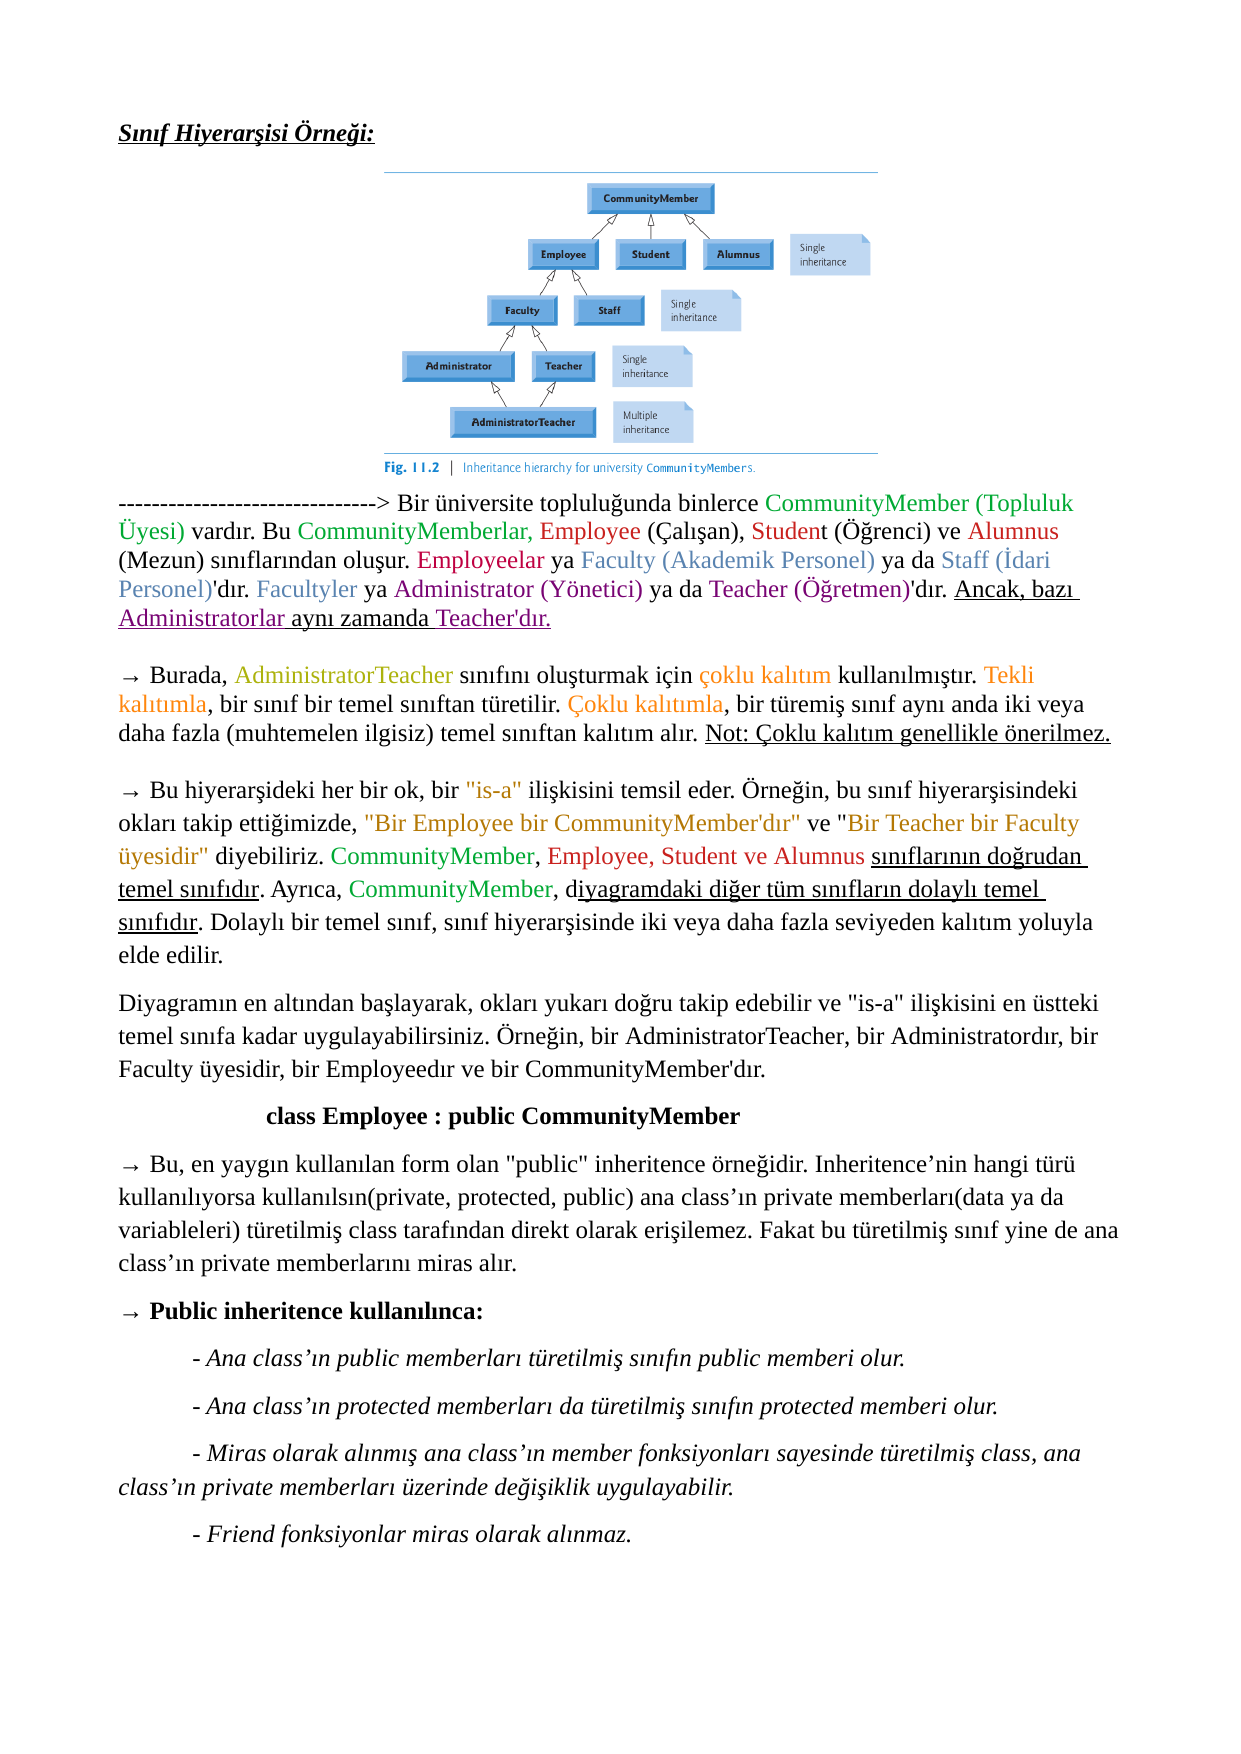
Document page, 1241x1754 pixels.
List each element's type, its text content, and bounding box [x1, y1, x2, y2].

text - Ana class’ın protected memberları da türetilmiş sınıfın protected memberi olur. [118, 1391, 1122, 1420]
text Sınıf Hiyerarşisi Örneği: [118, 118, 1122, 147]
text class Employee : public CommunityMember [118, 1101, 1122, 1130]
text → Burada, AdministratorTeacher sınıfını oluşturmak için çoklu kalıtım kullanılmıştır. Tekli kalıtımla, bir sınıf bir temel sınıftan türetilir. Çoklu kalıtımla, bir türemiş sınıf aynı anda iki veya daha fazla (muhtemelen ilgisiz) temel sınıftan kalıtım alır. Not: Çoklu kalıtım genellikle önerilmez. [118, 660, 1122, 746]
text Diyagramın en altından başlayarak, okları yukarı doğru takip edebilir ve "is-a" ilişkisini en üstteki temel sınıfa kadar uygulayabilirsiniz. Örneğin, bir AdministratorTeacher, bir Administratordır, bir Faculty üyesidir, bir Employeedır ve bir CommunityMember'dır. [118, 988, 1122, 1083]
text → Bu hiyerarşideki her bir ok, bir "is-a" ilişkisini temsil eder. Örneğin, bu sınıf hiyerarşisindeki okları takip ettiğimizde, "Bir Employee bir CommunityMember'dır" ve "Bir Teacher bir Faculty üyesidir" diyebiliriz. CommunityMember, Employee, Student ve Alumnus sınıflarının doğrudan temel sınıfıdır. Ayrıca, CommunityMember, diyagramdaki diğer tüm sınıfların dolaylı temel sınıfıdır. Dolaylı bir temel sınıf, sınıf hiyerarşisinde iki veya daha fazla seviyeden kalıtım yoluyla elde edilir. [118, 775, 1122, 969]
picture [397, 167, 878, 488]
text → Public inheritence kullanılınca: [118, 1296, 1122, 1324]
text - Ana class’ın public memberları türetilmiş sınıfın public memberi olur. [118, 1343, 1122, 1372]
text - Miras olarak alınmış ana class’ın member fonksiyonları sayesinde türetilmiş class, ana class’ın private memberları üzerinde değişiklik uygulayabilir. [118, 1438, 1122, 1500]
text -------------------------------> Bir üniversite topluluğunda binlerce CommunityMember (Topluluk Üyesi) vardır. Bu CommunityMemberlar, Employee (Çalışan), Student (Öğrenci) ve Alumnus (Mezun) sınıflarından oluşur. Employeelar ya Faculty (Akademik Personel) ya da Staff (İdari Personel)'dır. Facultyler ya Administrator (Yönetici) ya da Teacher (Öğretmen)'dır. Ancak, bazı Administratorlar aynı zamanda Teacher'dır. [118, 147, 1122, 631]
text → Bu, en yaygın kullanılan form olan "public" inheritence örneğidir. Inheritence’nin hangi türü kullanılıyorsa kullanılsın(private, protected, public) ana class’ın private memberları(data ya da variableleri) türetilmiş class tarafından direkt olarak erişilemez. Fakat bu türetilmiş sınıf yine de ana class’ın private memberlarını miras alır. [118, 1149, 1122, 1277]
text - Friend fonksiyonlar miras olarak alınmaz. [118, 1519, 1122, 1548]
